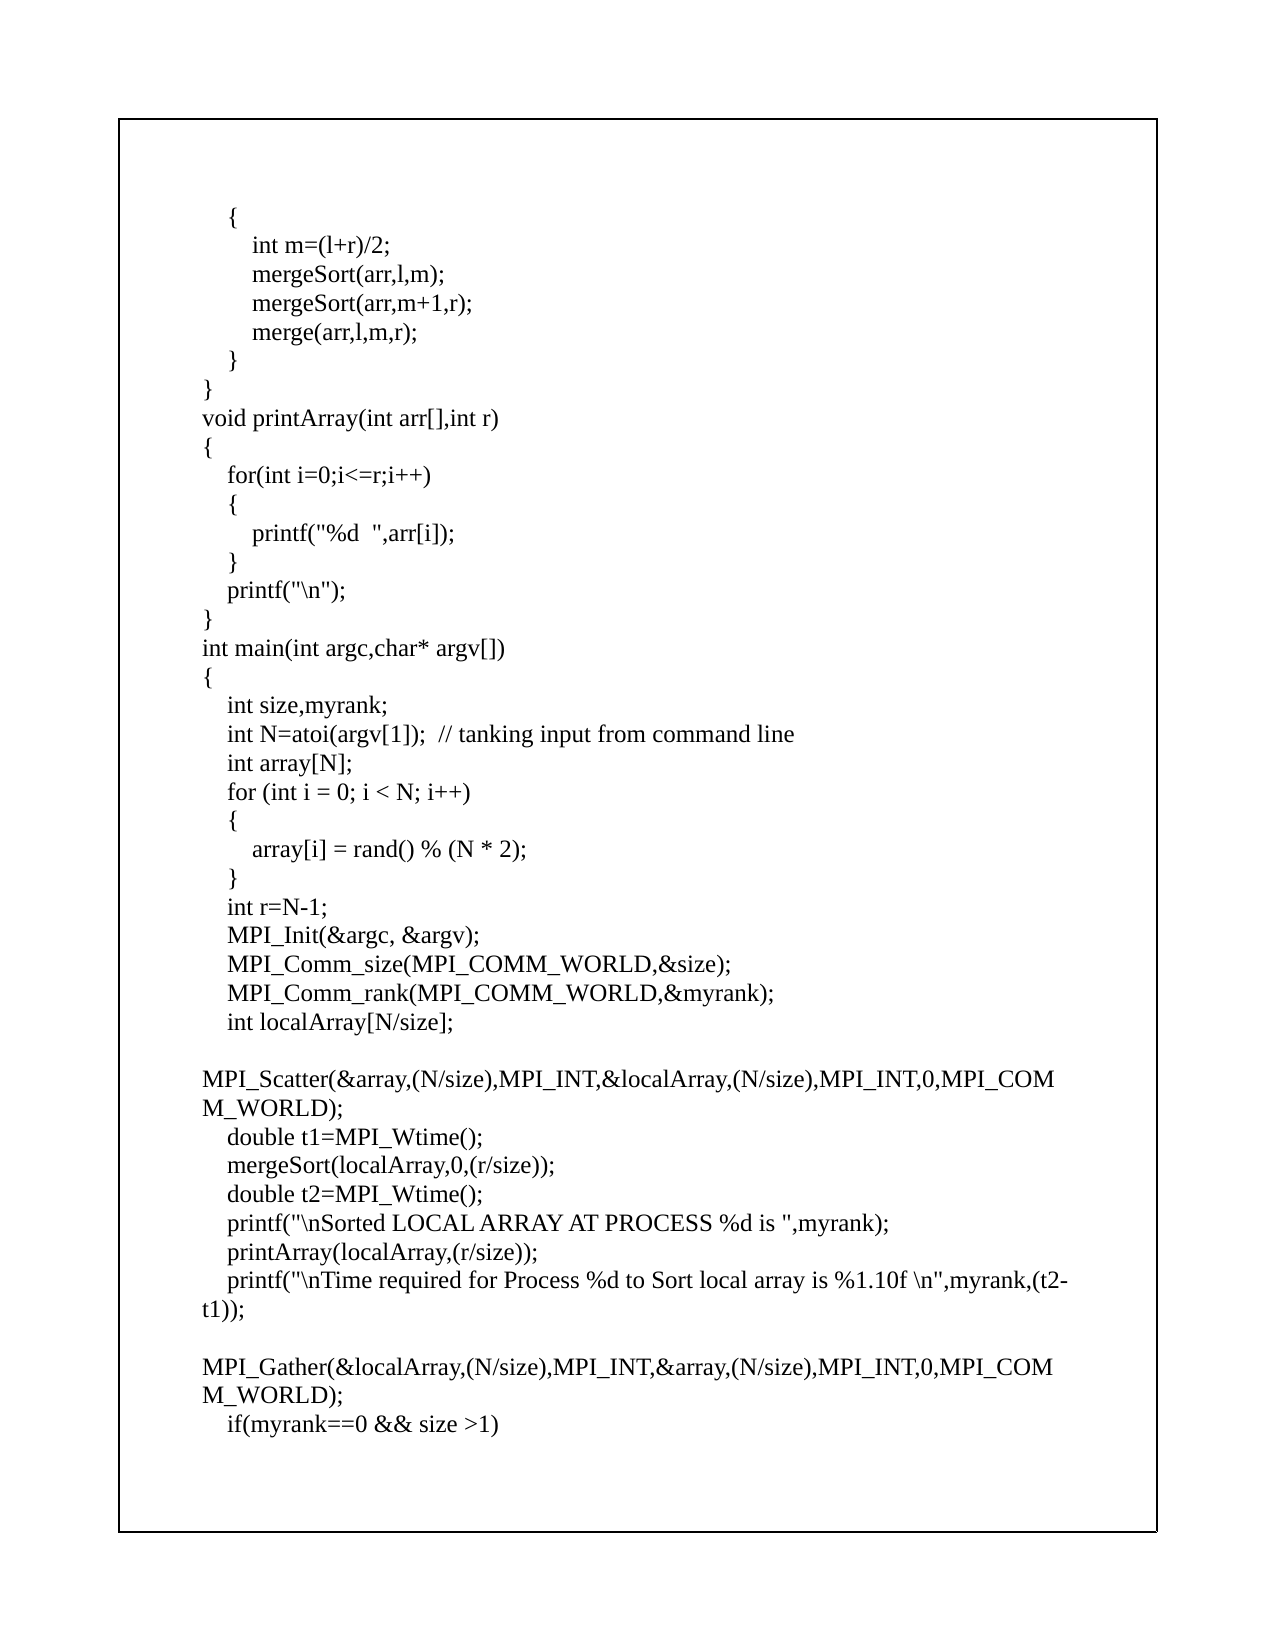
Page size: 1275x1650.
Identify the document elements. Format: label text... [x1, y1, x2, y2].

text mergeSort(arr,l,m); [202, 259, 1073, 288]
text int size,myrank; [202, 691, 1073, 719]
text array[i] = rand() % (N * 2); [202, 834, 1073, 863]
text MPI_Comm_size(MPI_COMM_WORLD,&size); [202, 949, 1073, 978]
text for (int i = 0; i < N; i++) [202, 777, 1073, 806]
text mergeSort(arr,m+1,r); [202, 288, 1073, 317]
text int r=N-1; [202, 892, 1073, 921]
text } [202, 863, 1073, 892]
text printf("\nSorted LOCAL ARRAY AT PROCESS %d is ",myrank); [202, 1208, 1073, 1237]
text printf("\n"); [202, 576, 1073, 604]
text int localArray[N/size]; [202, 1007, 1073, 1036]
text { [202, 202, 1073, 231]
text } [202, 547, 1073, 576]
text mergeSort(localArray,0,(r/size)); [202, 1151, 1073, 1179]
text int array[N]; [202, 748, 1073, 777]
text { [202, 489, 1073, 518]
text int main(int argc,char* argv[]) [202, 633, 1073, 662]
text MPI_Gather(&localArray,(N/size),MPI_INT,&array,(N/size),MPI_INT,0,MPI_COMM_WORLD); [202, 1323, 1073, 1409]
text } [202, 346, 1073, 374]
text printArray(localArray,(r/size)); [202, 1237, 1073, 1266]
text printf("\nTime required for Process %d to Sort local array is %1.10f \n",myrank,(t2-t1)); [202, 1266, 1073, 1323]
text { [202, 432, 1073, 461]
text int m=(l+r)/2; [202, 231, 1073, 259]
text for(int i=0;i<=r;i++) [202, 461, 1073, 489]
text merge(arr,l,m,r); [202, 317, 1073, 346]
text MPI_Scatter(&array,(N/size),MPI_INT,&localArray,(N/size),MPI_INT,0,MPI_COMM_WORLD); [202, 1036, 1073, 1122]
text MPI_Init(&argc, &argv); [202, 921, 1073, 949]
text double t1=MPI_Wtime(); [202, 1122, 1073, 1151]
text } [202, 374, 1073, 403]
text printf("%d ",arr[i]); [202, 518, 1073, 547]
text void printArray(int arr[],int r) [202, 403, 1073, 432]
text { [202, 806, 1073, 834]
text { [202, 662, 1073, 691]
text int N=atoi(argv[1]); // tanking input from command line [202, 719, 1073, 748]
text double t2=MPI_Wtime(); [202, 1179, 1073, 1208]
text } [202, 604, 1073, 633]
text MPI_Comm_rank(MPI_COMM_WORLD,&myrank); [202, 978, 1073, 1007]
text if(myrank==0 && size >1) [202, 1409, 1073, 1438]
